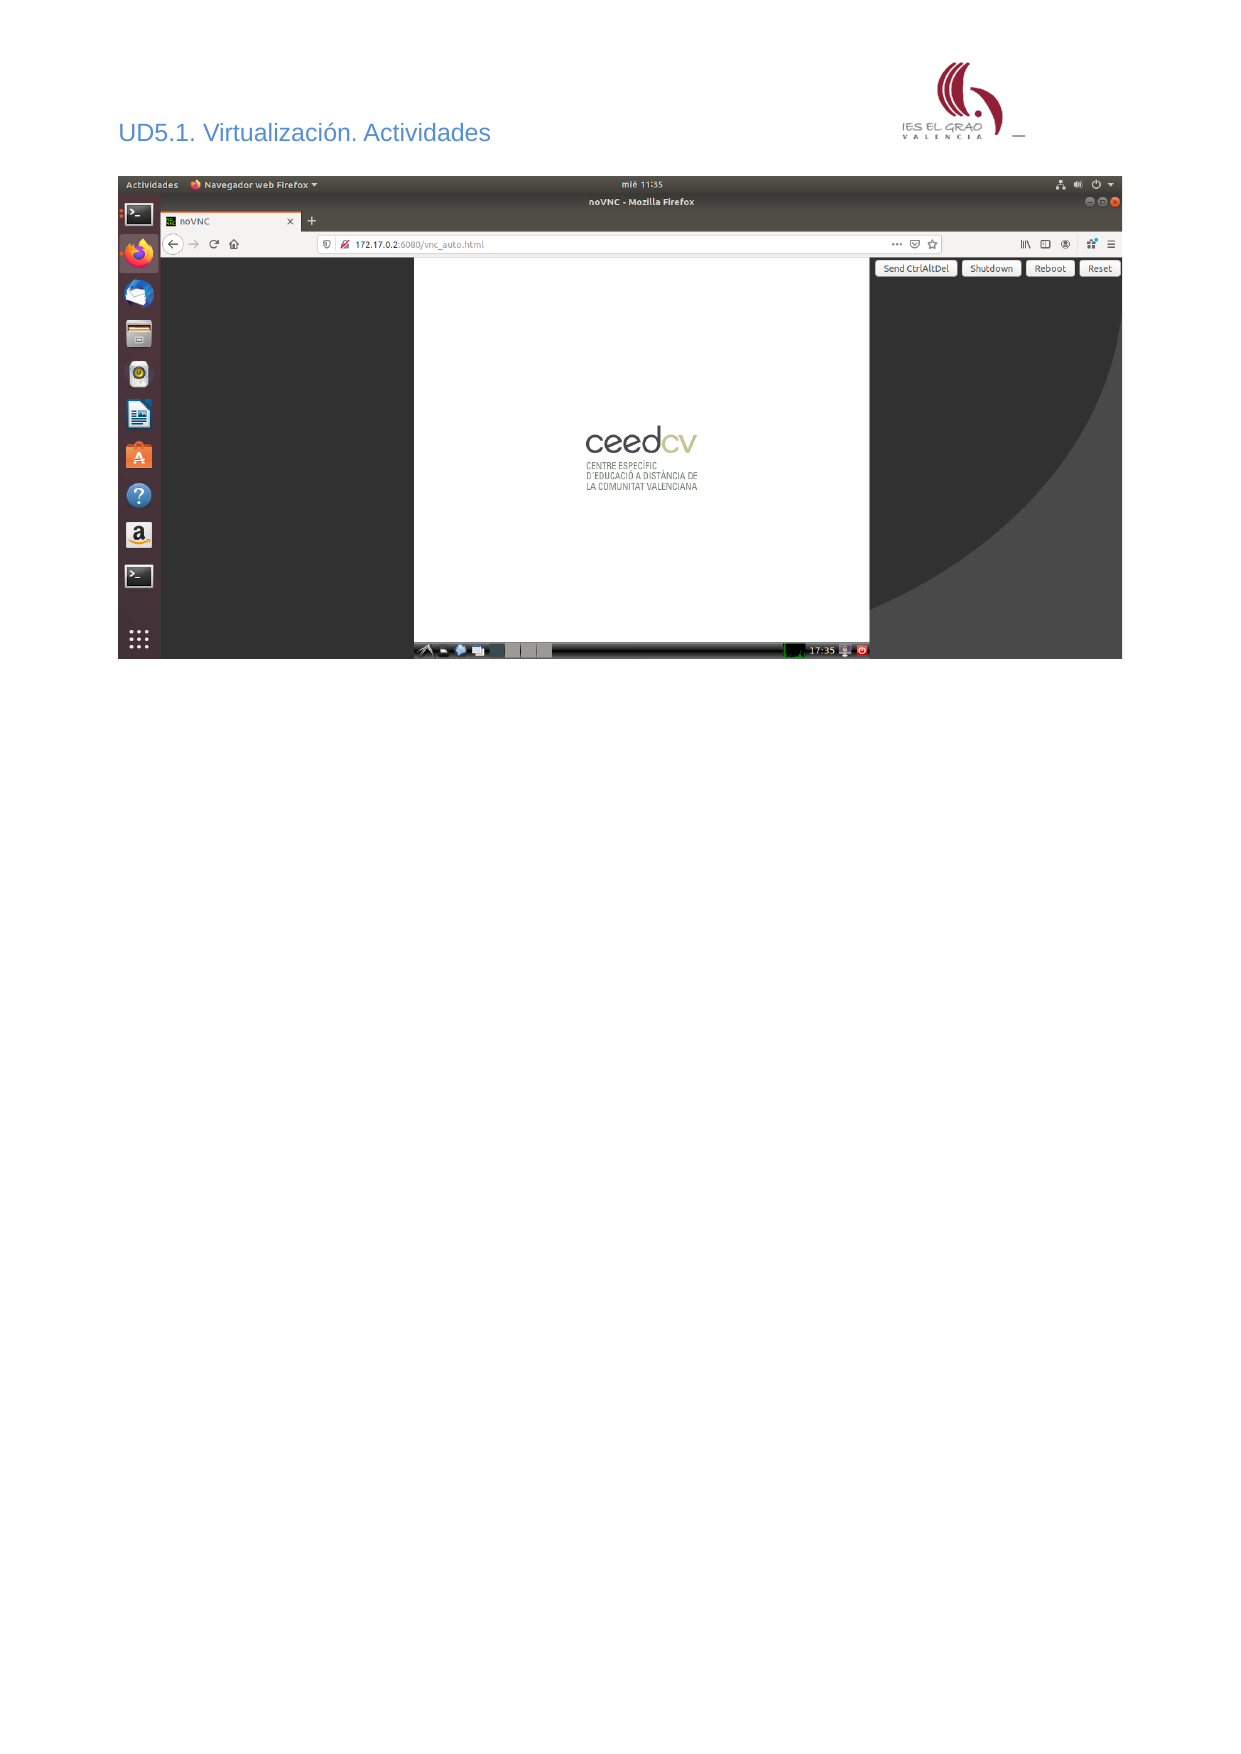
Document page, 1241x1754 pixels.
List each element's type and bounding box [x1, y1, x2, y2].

picture [902, 62, 1026, 141]
picture [118, 176, 1123, 659]
